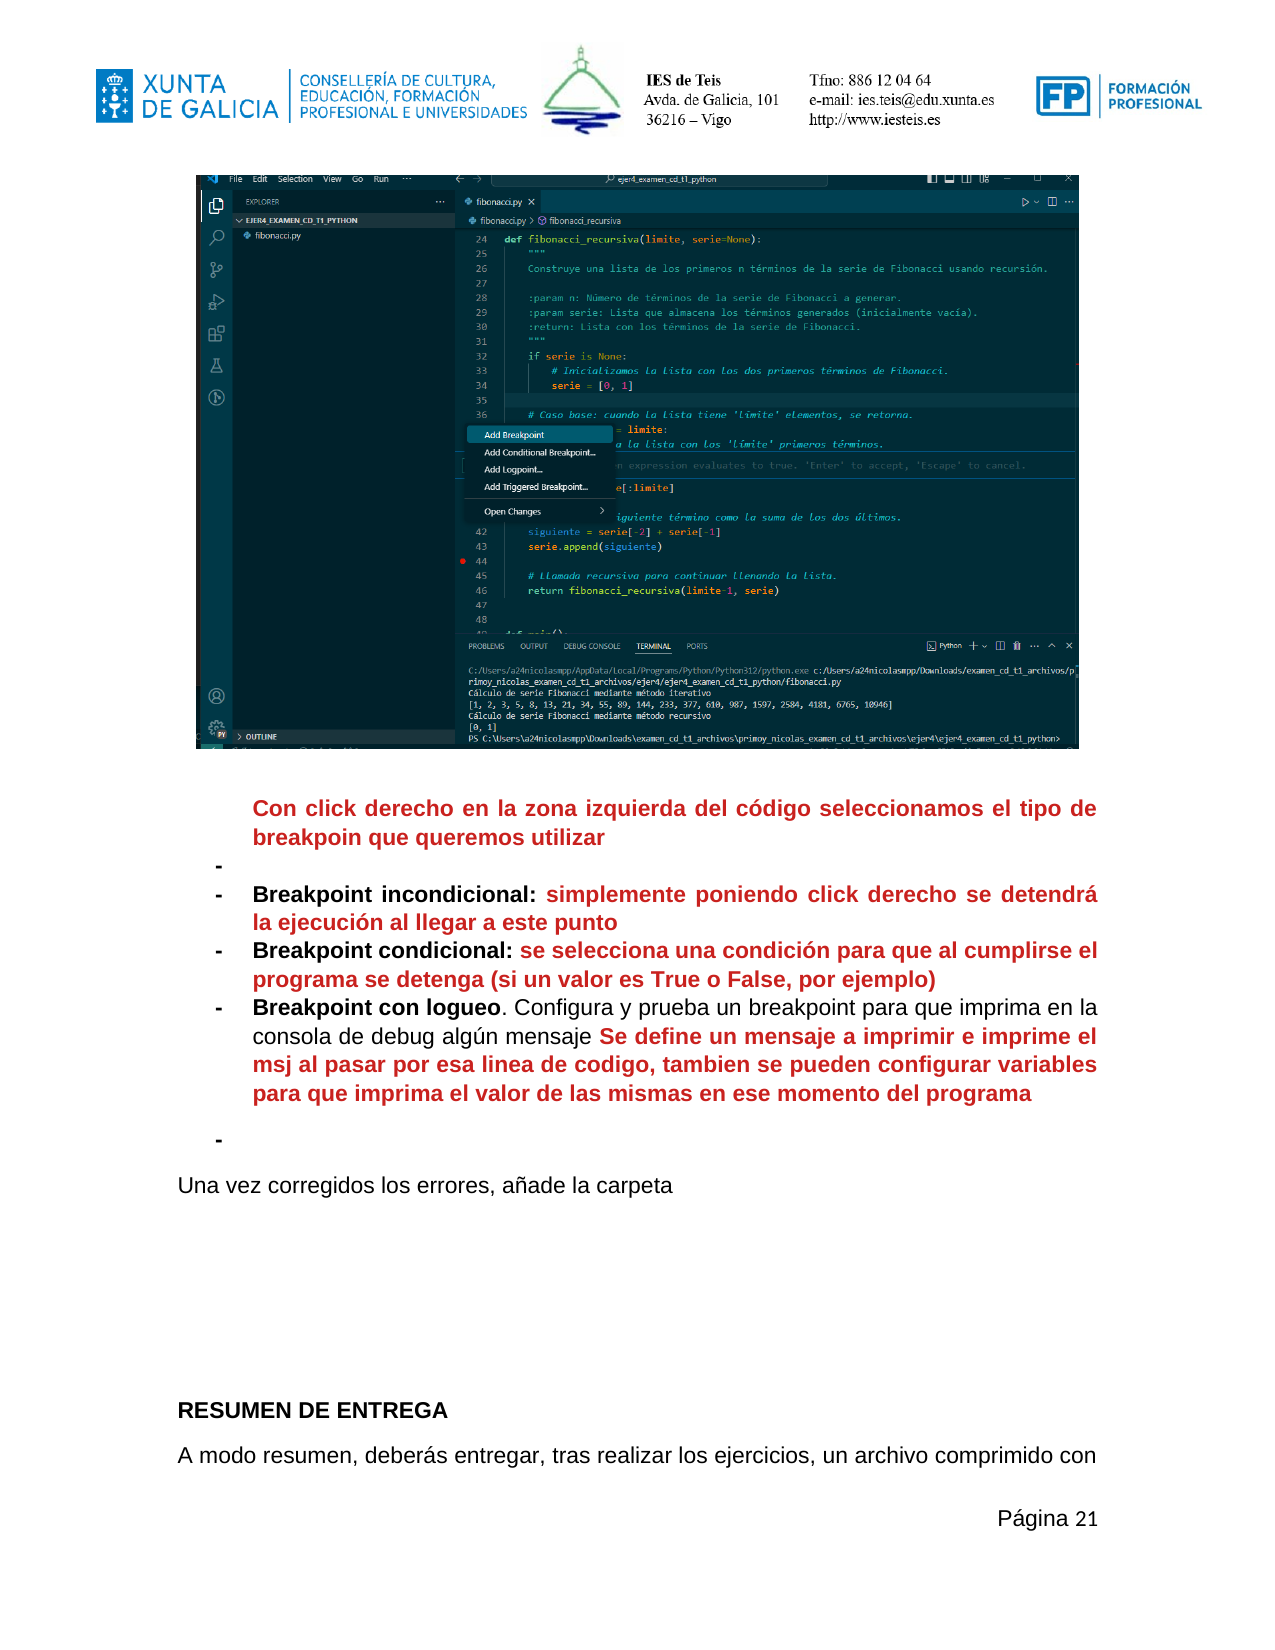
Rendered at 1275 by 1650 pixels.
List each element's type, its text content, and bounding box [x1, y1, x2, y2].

picture [86, 35, 1215, 144]
picture [465, 198, 472, 204]
list Breakpoint incondicional: simplemente poniendo click derecho se detendrá la ejecución al llegar a este punto [215, 881, 1098, 935]
picture [492, 175, 827, 186]
text RESUMEN DE ENTREGA [177, 1397, 1098, 1423]
text A modo resumen, deberás entregar, tras realizar los ejercicios, un archivo comprimido con [177, 1442, 1098, 1469]
picture [217, 730, 226, 738]
picture [215, 393, 220, 402]
text Una vez corregidos los errores, añade la carpeta [177, 1172, 1098, 1198]
picture [505, 394, 1079, 406]
list Breakpoint condicional: se selecciona una condición para que al cumplirse el programa se detenga (si un valor es True o False, por ejemplo) [215, 937, 1098, 992]
picture [196, 175, 1079, 749]
picture [1014, 642, 1020, 649]
list Breakpoint con logueo. Configura y prueba un breakpoint para que imprima en la consola de debug algún mensaje Se define un mensaje a imprimir e imprime el msj al pasar por esa linea de codigo, tambien se pueden configurar variables para que imprima el valor de las mismas en ese momento del programa [215, 994, 1098, 1106]
list Con click derecho en la zona izquierda del código seleccionamos el tipo de breakpoin que queremos utilizar [215, 795, 1098, 850]
picture [463, 424, 617, 524]
